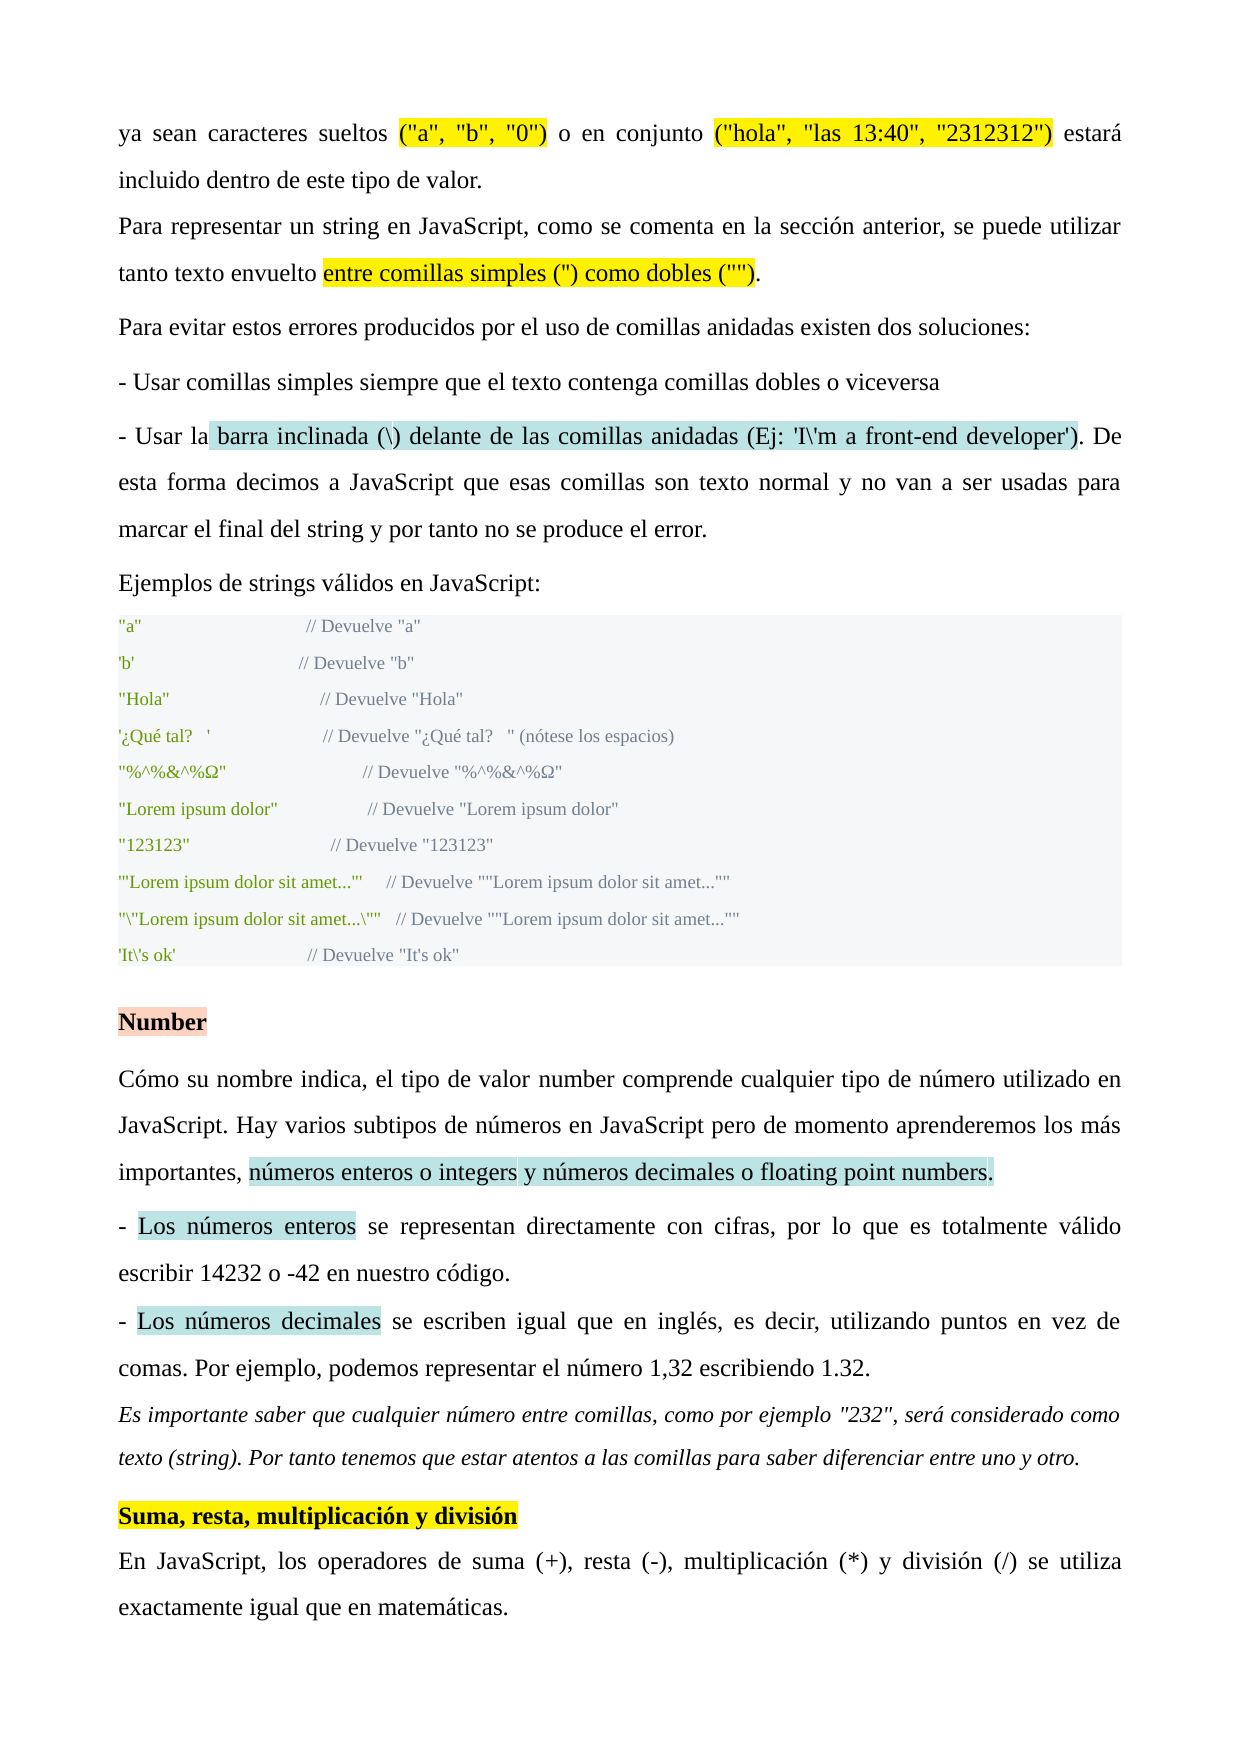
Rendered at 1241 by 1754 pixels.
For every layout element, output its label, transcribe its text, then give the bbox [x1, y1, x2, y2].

text "\"Lorem ipsum dolor sit amet...\"" // Devuelve ""Lorem ipsum dolor sit amet..."" [118, 907, 1122, 929]
text Para evitar estos errores producidos por el uso de comillas anidadas existen dos soluciones: [118, 312, 1122, 341]
text "Lorem ipsum dolor" // Devuelve "Lorem ipsum dolor" [118, 798, 1122, 819]
text 'b' // Devuelve "b" [118, 652, 1122, 673]
subtitle Suma, resta, multiplicación y división [118, 1501, 1122, 1529]
text '¿Qué tal? ' // Devuelve "¿Qué tal? " (nótese los espacios) [118, 725, 1122, 746]
text Ejemplos de strings válidos en JavaScript: [118, 568, 1122, 597]
text 'It\'s ok' // Devuelve "It's ok" [118, 944, 1122, 966]
text '"Lorem ipsum dolor sit amet..."' // Devuelve ""Lorem ipsum dolor sit amet..."" [118, 871, 1122, 892]
text Para representar un string en JavaScript, como se comenta en la sección anterior, se puede utilizar tanto texto envuelto entre comillas simples ('') como dobles (""). [118, 211, 1122, 287]
text "123123" // Devuelve "123123" [118, 834, 1122, 856]
text Cómo su nombre indica, el tipo de valor number comprende cualquier tipo de número utilizado en JavaScript. Hay varios subtipos de números en JavaScript pero de momento aprenderemos los más importantes, números enteros o integers y números decimales o floating point numbers. [118, 1064, 1122, 1186]
text ya sean caracteres sueltos ("a", "b", "0") o en conjunto ("hola", "las 13:40", "2312312") estará incluido dentro de este tipo de valor. [118, 118, 1122, 193]
text - Usar comillas simples siempre que el texto contenga comillas dobles o viceversa [118, 367, 1122, 395]
text - Los números enteros se representan directamente con cifras, por lo que es totalmente válido escribir 14232 o -42 en nuestro código. [118, 1211, 1122, 1287]
subtitle Number [118, 1007, 1122, 1036]
text Es importante saber que cualquier número entre comillas, como por ejemplo "232", será considerado como texto (string). Por tanto tenemos que estar atentos a las comillas para saber diferenciar entre uno y otro. [118, 1401, 1122, 1470]
text "%^%&^%Ω" // Devuelve "%^%&^%Ω" [118, 761, 1122, 783]
text En JavaScript, los operadores de suma (+), resta (-), multiplicación (*) y división (/) se utiliza exactamente igual que en matemáticas. [118, 1546, 1122, 1621]
text "Hola" // Devuelve "Hola" [118, 688, 1122, 710]
text - Usar la barra inclinada (\) delante de las comillas anidadas (Ej: 'I\'m a front-end developer'). De esta forma decimos a JavaScript que esas comillas son texto normal y no van a ser usadas para marcar el final del string y por tanto no se produce el error. [118, 421, 1122, 543]
text "a" // Devuelve "a" [118, 615, 1122, 637]
text - Los números decimales se escriben igual que en inglés, es decir, utilizando puntos en vez de comas. Por ejemplo, podemos representar el número 1,32 escribiendo 1.32. [118, 1306, 1122, 1382]
